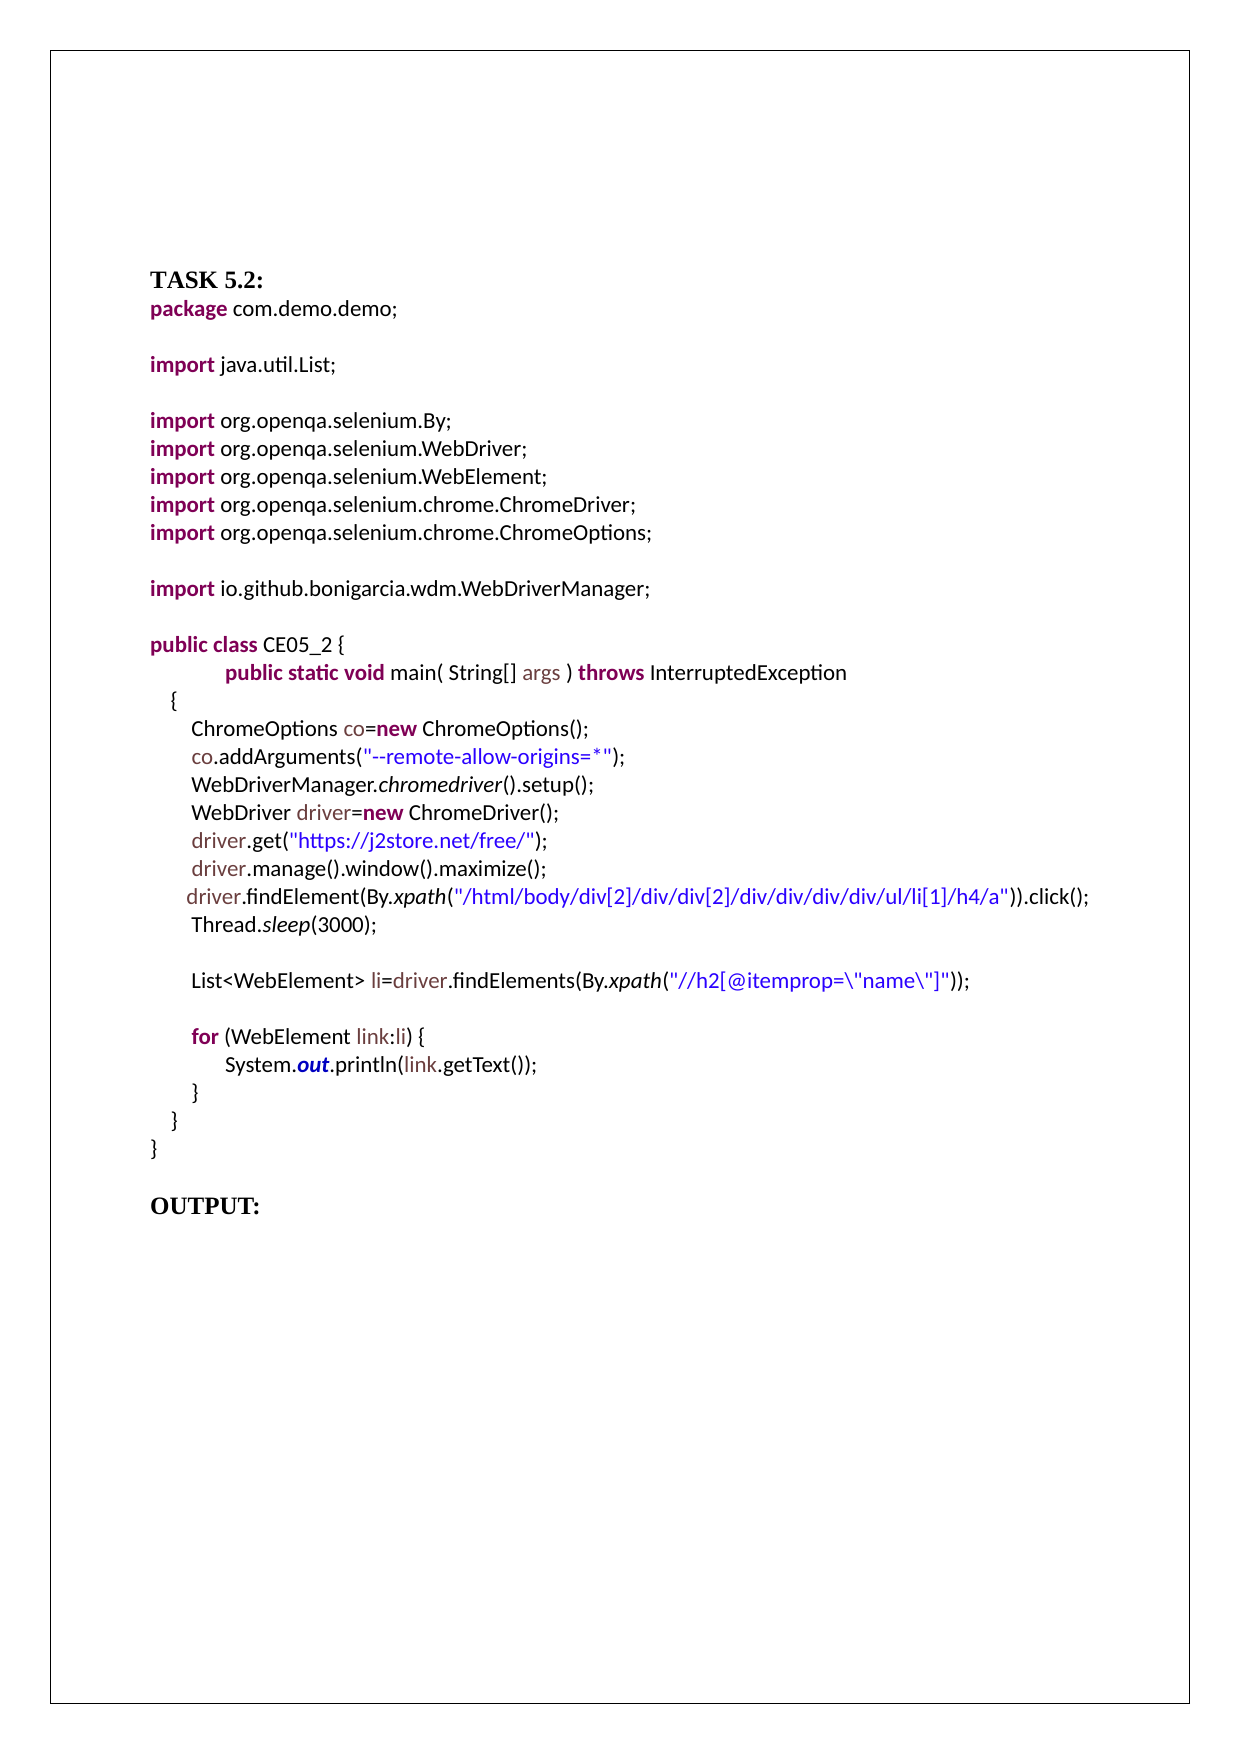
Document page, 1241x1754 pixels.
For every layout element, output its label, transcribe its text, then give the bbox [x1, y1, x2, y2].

text import io.github.bonigarcia.wdm.WebDriverManager; [150, 574, 1090, 602]
text Thread.sleep(3000); [150, 910, 1090, 938]
text public class CE05_2 { [150, 630, 1090, 658]
text System.out.println(link.getText()); [150, 1050, 1090, 1078]
text co.addArguments("--remote-allow-origins=*"); [150, 742, 1090, 770]
text import org.openqa.selenium.chrome.ChromeOptions; [150, 518, 1090, 546]
text package com.demo.demo; [150, 294, 1090, 322]
text driver.get("https://j2store.net/free/"); [150, 826, 1090, 854]
text import org.openqa.selenium.WebDriver; [150, 434, 1090, 462]
text } [150, 1078, 1090, 1106]
text import java.util.List; [150, 350, 1090, 378]
text import org.openqa.selenium.chrome.ChromeDriver; [150, 490, 1090, 518]
text WebDriver driver=new ChromeDriver(); [150, 798, 1090, 826]
text import org.openqa.selenium.WebElement; [150, 462, 1090, 490]
text for (WebElement link:li) { [150, 1022, 1090, 1050]
text WebDriverManager.chromedriver().setup(); [150, 770, 1090, 798]
text import org.openqa.selenium.By; [150, 406, 1090, 434]
text { [150, 686, 1090, 714]
text OUTPUT: [150, 1191, 1090, 1220]
text driver.findElement(By.xpath("/html/body/div[2]/div/div[2]/div/div/div/div/ul/li[1]/h4/a")).click(); [150, 882, 1090, 910]
text List<WebElement> li=driver.findElements(By.xpath("//h2[@itemprop=\"name\"]")); [150, 966, 1090, 994]
text ChromeOptions co=new ChromeOptions(); [150, 714, 1090, 742]
text driver.manage().window().maximize(); [150, 854, 1090, 882]
text public static void main( String[] args ) throws InterruptedException [150, 658, 1090, 686]
text TASK 5.2: [150, 265, 1090, 294]
text } [150, 1134, 1090, 1162]
text } [150, 1106, 1090, 1134]
